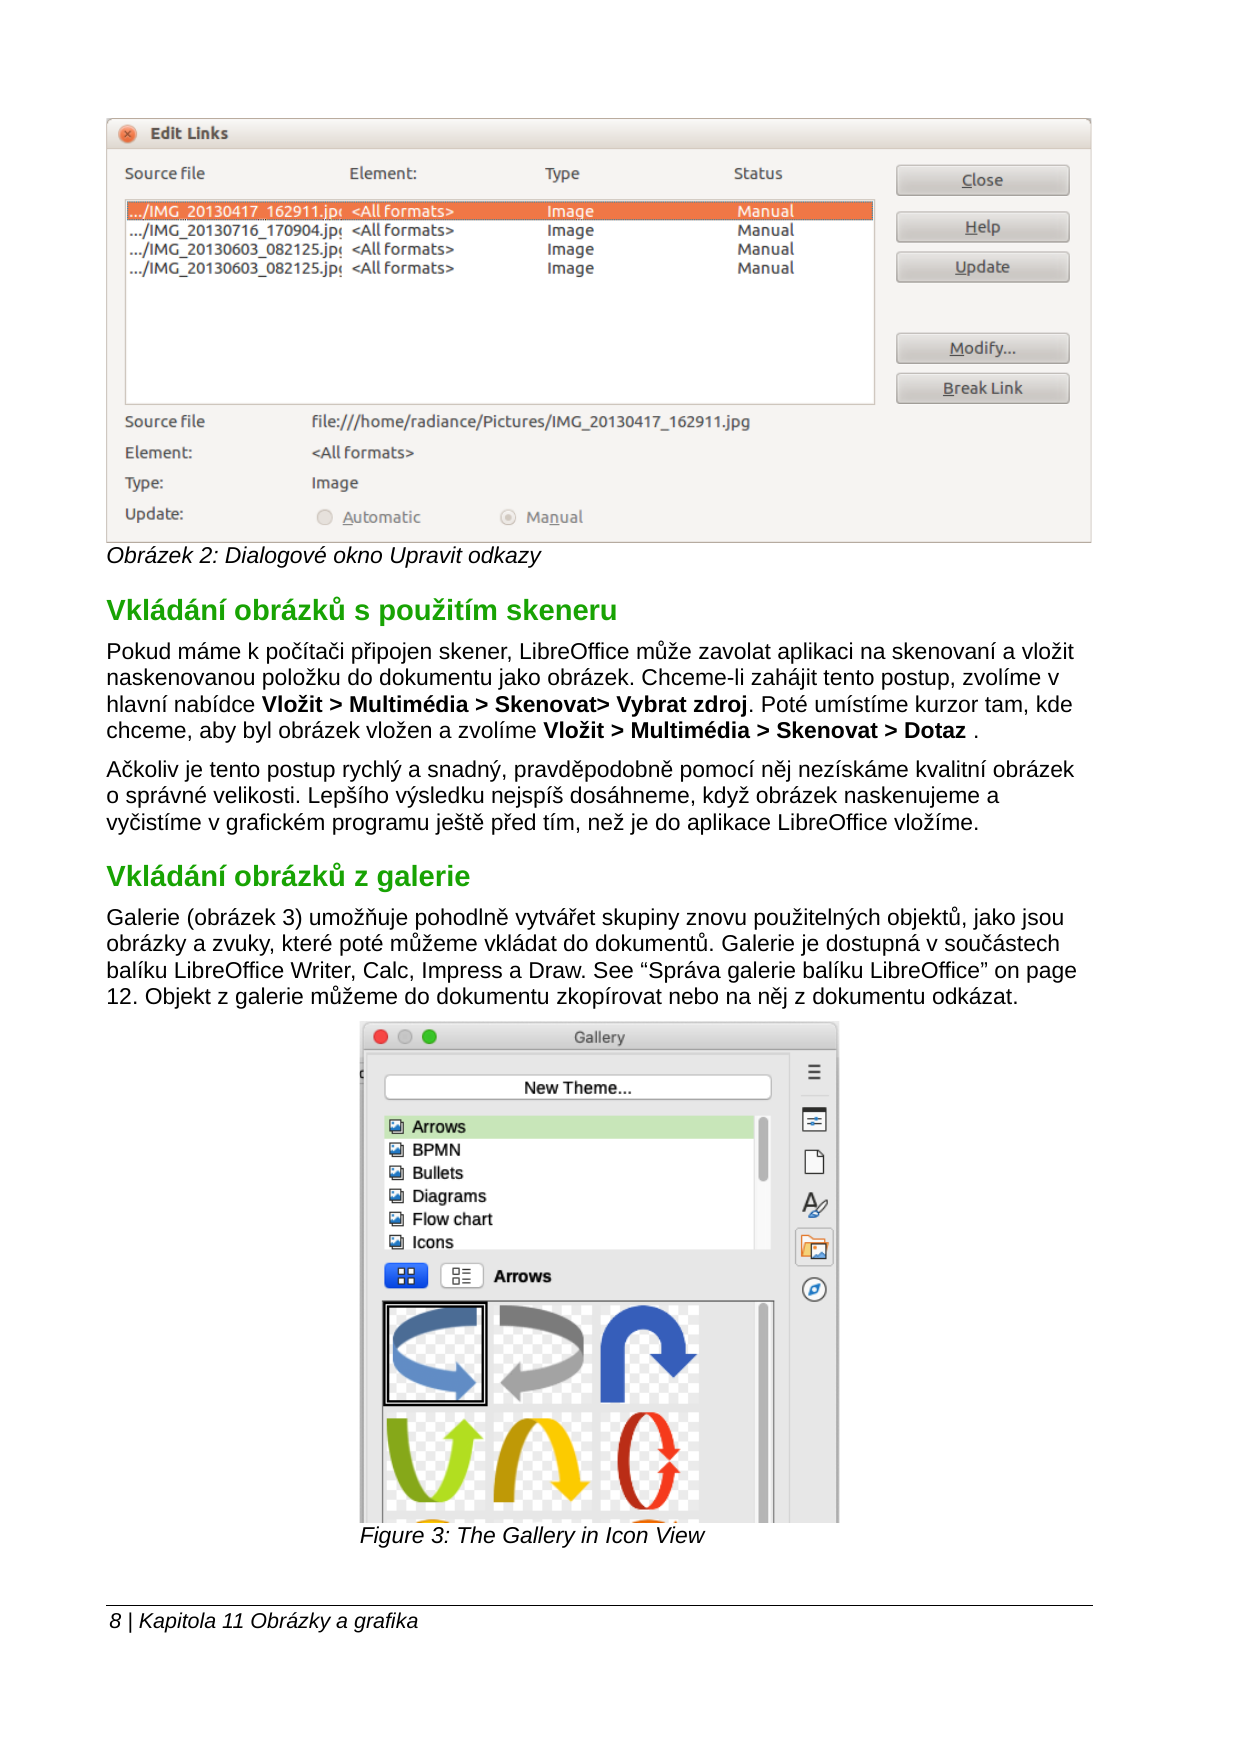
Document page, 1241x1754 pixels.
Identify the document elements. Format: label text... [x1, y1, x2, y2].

text Pokud máme k počítači připojen skener, LibreOffice může zavolat aplikaci na skenovaní a vložit naskenovanou položku do dokumentu jako obrázek. Chceme-li zahájit tento postup, zvolíme v hlavní nabídce Vložit > Multimédia > Skenovat> Vybrat zdroj. Poté umístíme kurzor tam, kde chceme, aby byl obrázek vložen a zvolíme Vložit > Multimédia > Skenovat > Dotaz . [106, 638, 1093, 743]
text Ačkoliv je tento postup rychlý a snadný, pravděpodobně pomocí něj nezískáme kvalitní obrázek o správné velikosti. Lepšího výsledku nejspíš dosáhneme, když obrázek naskenujeme a vyčistíme v grafickém programu ještě před tím, než je do aplikace LibreOffice vložíme. [106, 756, 1093, 835]
subtitle Vkládání obrázků s použitím skeneru [106, 593, 1093, 626]
subtitle Vkládání obrázků z galerie [106, 859, 1093, 892]
picture [106, 118, 1092, 543]
text Figure 3: The Gallery in Icon View [359, 1523, 839, 1549]
text Galerie (obrázek 3) umožňuje pohodlně vytvářet skupiny znovu použitelných objektů, jako jsou obrázky a zvuky, které poté můžeme vkládat do dokumentů. Galerie je dostupná v součástech balíku LibreOffice Writer, Calc, Impress a Draw. See “Managing the LibreOffice Gallery” on page 12. Objekt z galerie můžeme do dokumentu zkopírovat nebo na něj z dokumentu odkázat. [106, 904, 1093, 1009]
picture [359, 1021, 840, 1523]
text Obrázek 2: Dialogové okno Upravit odkazy [106, 543, 1091, 569]
